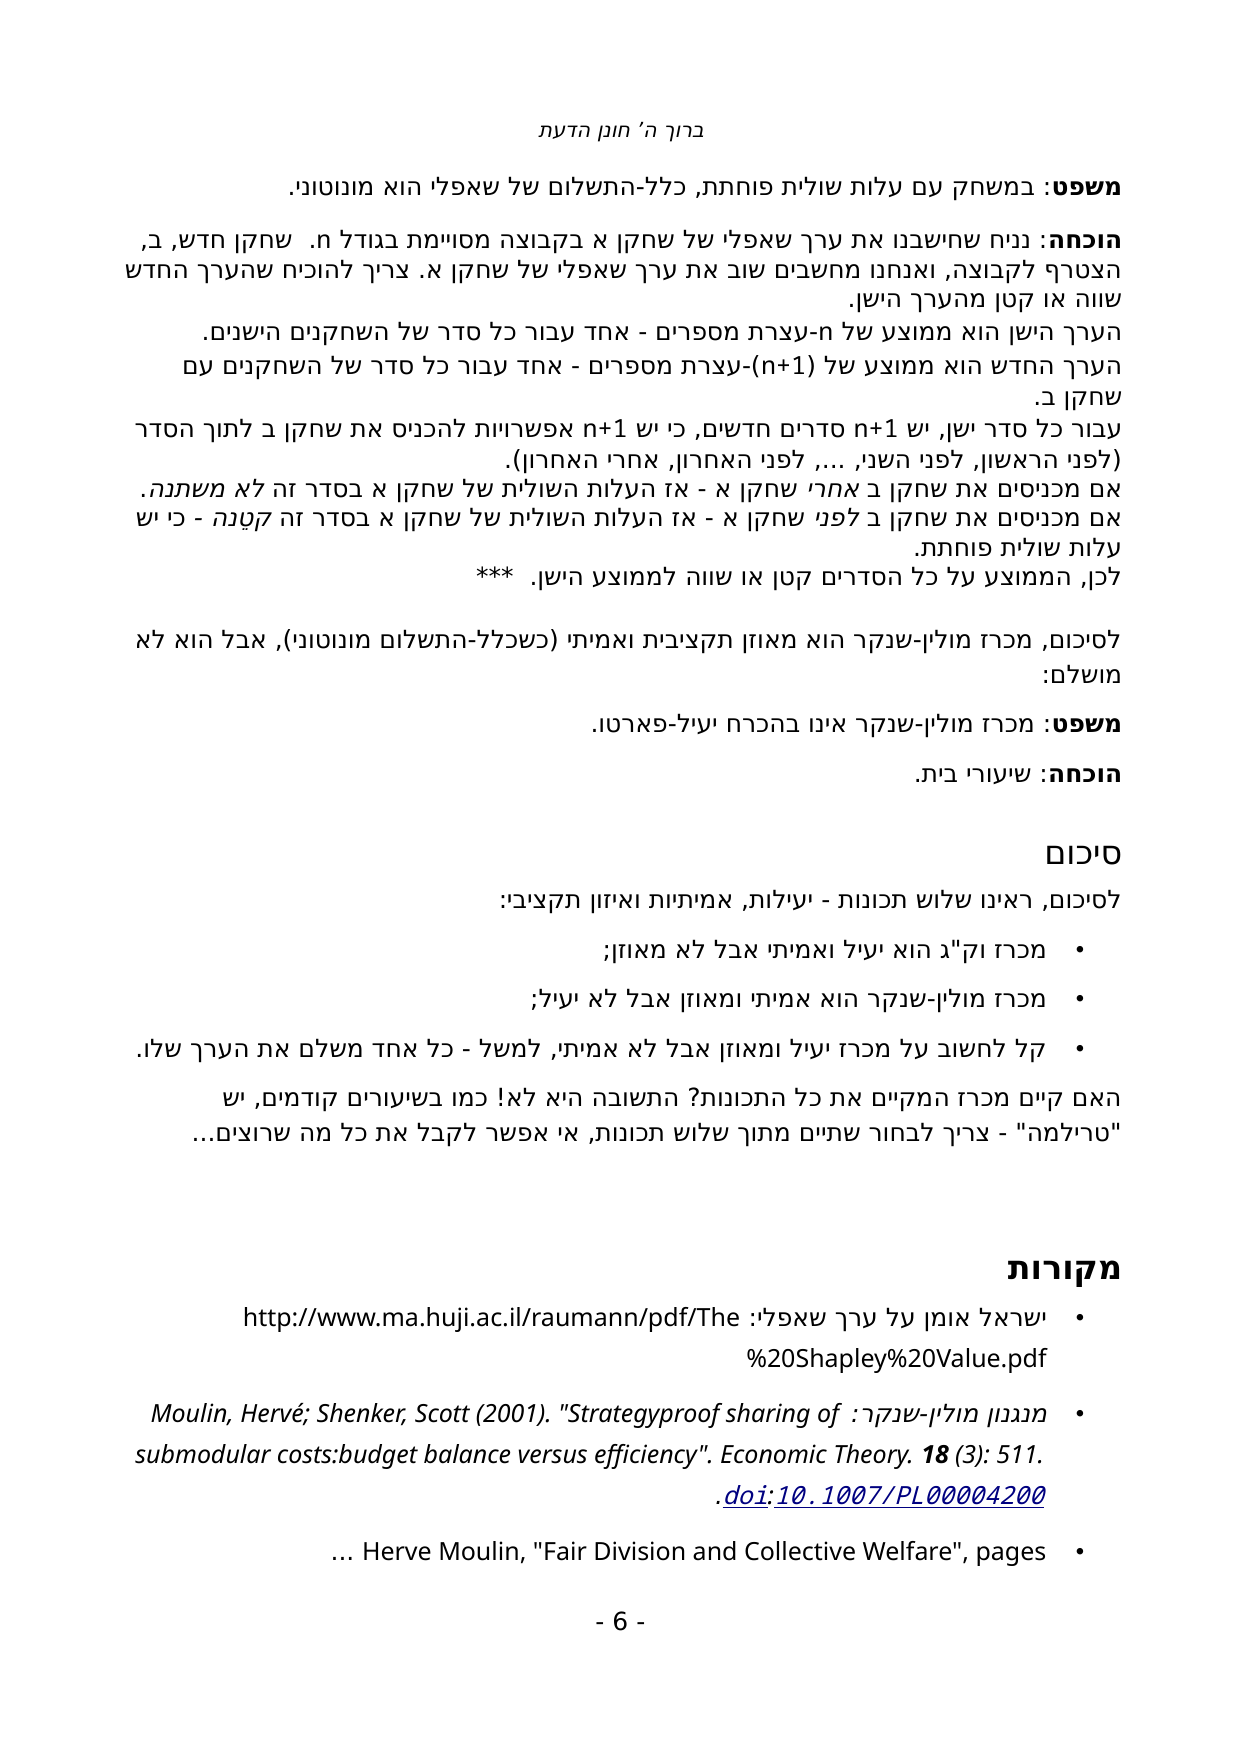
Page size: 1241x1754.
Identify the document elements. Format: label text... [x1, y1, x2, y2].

text משפט: מכרז מולין-שנקר אינו בהכרח יעיל-פארטו. [118, 710, 1122, 739]
list קל לחשוב על מכרז יעיל ומאוזן אבל לא אמיתי, למשל - כל אחד משלם את הערך שלו. [118, 1034, 1084, 1063]
list מכרז וק"ג הוא יעיל ואמיתי אבל לא מאוזן; [118, 935, 1084, 964]
text הוכחה: שיעורי בית. [118, 759, 1122, 788]
text האם קיים מכרז המקיים את כל התכונות? התשובה היא לא! כמו בשיעורים קודמים, יש "טרילמה" - צריך לבחור שתיים מתוך שלוש תכונות, אי אפשר לקבל את כל מה שרוצים... [118, 1083, 1122, 1148]
text הערך החדש הוא ממוצע של (n+1)-עצרת מספרים - אחד עבור כל סדר של השחקנים עם שחקן ב. [118, 348, 1122, 411]
text לסיכום, ראינו שלוש תכונות - יעילות, אמיתיות ואיזון תקציבי: [118, 885, 1122, 914]
text עבור כל סדר ישן, יש n+1 סדרים חדשים, כי יש n+1 אפשרויות להכניס את שחקן ב לתוך הסדר (לפני הראשון, לפני השני, ..., לפני האחרון, אחרי האחרון). [118, 411, 1122, 474]
text הערך הישן הוא ממוצע של n-עצרת מספרים - אחד עבור כל סדר של השחקנים הישנים. [118, 314, 1122, 348]
text משפט: במשחק עם עלות שולית פוחתת, כלל-התשלום של שאפלי הוא מונוטוני. [118, 172, 1122, 201]
list ישראל אומן על ערך שאפלי: http://www.ma.huji.ac.il/raumann/pdf/The%20Shapley%20Value.pdf [118, 1300, 1084, 1375]
text אם מכניסים את שחקן ב אחרי שחקן א - אז העלות השולית של שחקן א בסדר זה לא משתנה. [118, 474, 1122, 503]
subtitle מקורות [118, 1248, 1122, 1287]
subtitle סיכום [118, 834, 1122, 873]
list מכרז מולין-שנקר הוא אמיתי ומאוזן אבל לא יעיל; [118, 984, 1084, 1013]
text לכן, הממוצע על כל הסדרים קטן או שווה לממוצע הישן. *** [118, 562, 1122, 591]
list Herve Moulin, "Fair Division and Collective Welfare", pages ... [118, 1533, 1084, 1567]
list מנגנון מולין-שנקר: Moulin, Hervé; Shenker, Scott (2001). "Strategyproof sharing of submodular costs:budget balance versus efficiency". Economic Theory. 18 (3): 511. doi:10.1007/PL00004200. [118, 1396, 1084, 1512]
text אם מכניסים את שחקן ב לפני שחקן א - אז העלות השולית של שחקן א בסדר זה קטֵנה - כי יש עלות שולית פוחתת. [118, 503, 1122, 562]
text הוכחה: נניח שחישבנו את ערך שאפלי של שחקן א בקבוצה מסויימת בגודל n. שחקן חדש, ב, הצטרף לקבוצה, ואנחנו מחשבים שוב את ערך שאפלי של שחקן א. צריך להוכיח שהערך החדש שווה או קטן מהערך הישן. [118, 221, 1122, 314]
text לסיכום, מכרז מולין-שנקר הוא מאוזן תקציבית ואמיתי (כשכלל-התשלום מונוטוני), אבל הוא לא מושלם: [118, 625, 1122, 689]
